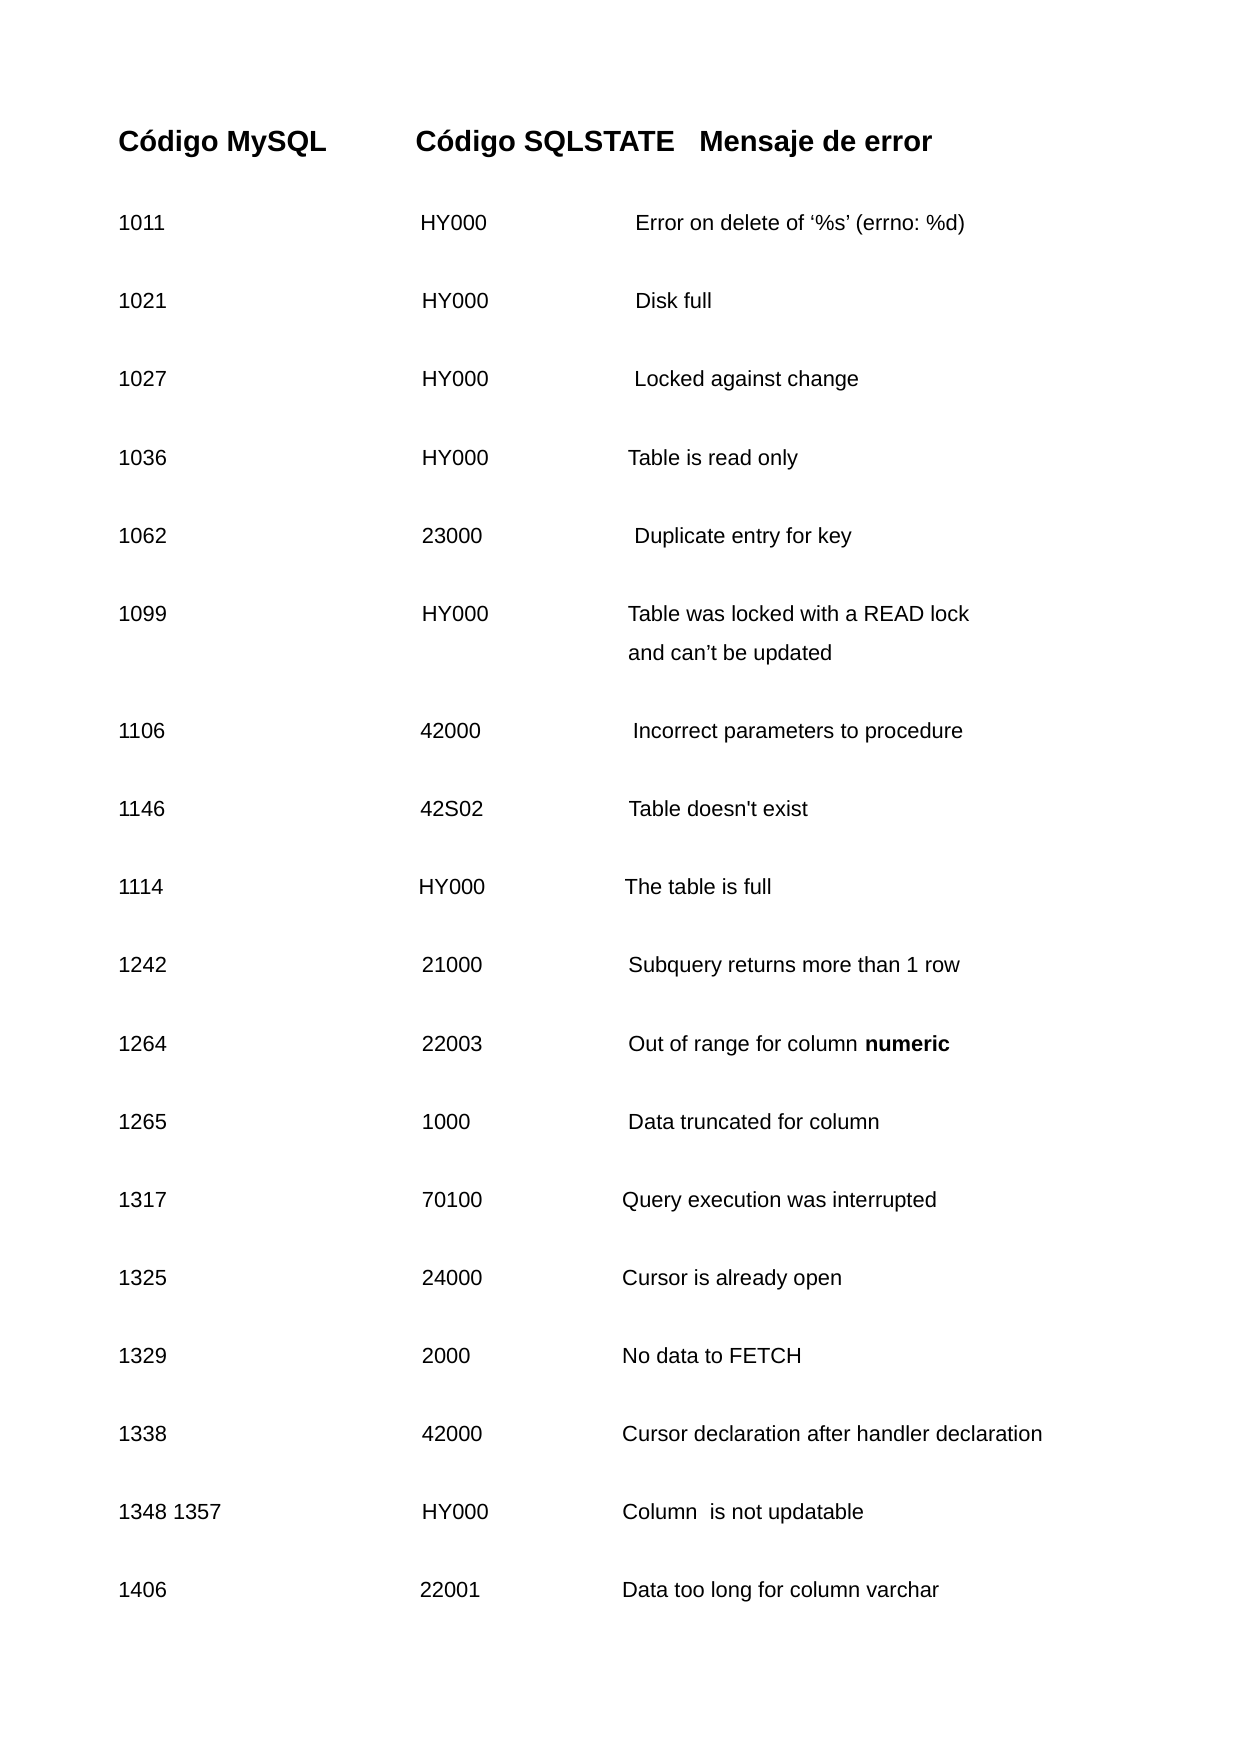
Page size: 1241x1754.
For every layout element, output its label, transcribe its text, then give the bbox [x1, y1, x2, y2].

text 1329 2000 No data to FETCH [118, 1329, 1122, 1368]
text 1027 HY000 Locked against change [118, 352, 1122, 392]
text 1338 42000 Cursor declaration after handler declaration [118, 1407, 1122, 1446]
text 1325 24000 Cursor is already open [118, 1251, 1122, 1290]
text 1146 42S02 Table doesn't exist [118, 782, 1122, 821]
text Código MySQL Código SQLSTATE Mensaje de error [118, 118, 1122, 157]
text 1106 42000 Incorrect parameters to procedure [118, 704, 1122, 743]
text 1265 1000 Data truncated for column [118, 1095, 1122, 1134]
text 1099 HY000 Table was locked with a READ lock [118, 587, 1122, 626]
text and can’t be updated [118, 626, 1122, 665]
text 1317 70100 Query execution was interrupted [118, 1173, 1122, 1212]
text 1264 22003 Out of range for column numeric [118, 1017, 1122, 1056]
text 1114 HY000 The table is full [118, 860, 1122, 899]
text 1348 1357 HY000 Column is not updatable [118, 1485, 1122, 1524]
text 1036 HY000 Table is read only [118, 431, 1122, 470]
text 1062 23000 Duplicate entry for key [118, 509, 1122, 548]
text 1242 21000 Subquery returns more than 1 row [118, 938, 1122, 977]
text 1021 HY000 Disk full [118, 274, 1122, 313]
text 1011 HY000 Error on delete of ‘%s’ (errno: %d) [118, 196, 1122, 235]
text 1406 22001 Data too long for column varchar [118, 1563, 1122, 1602]
